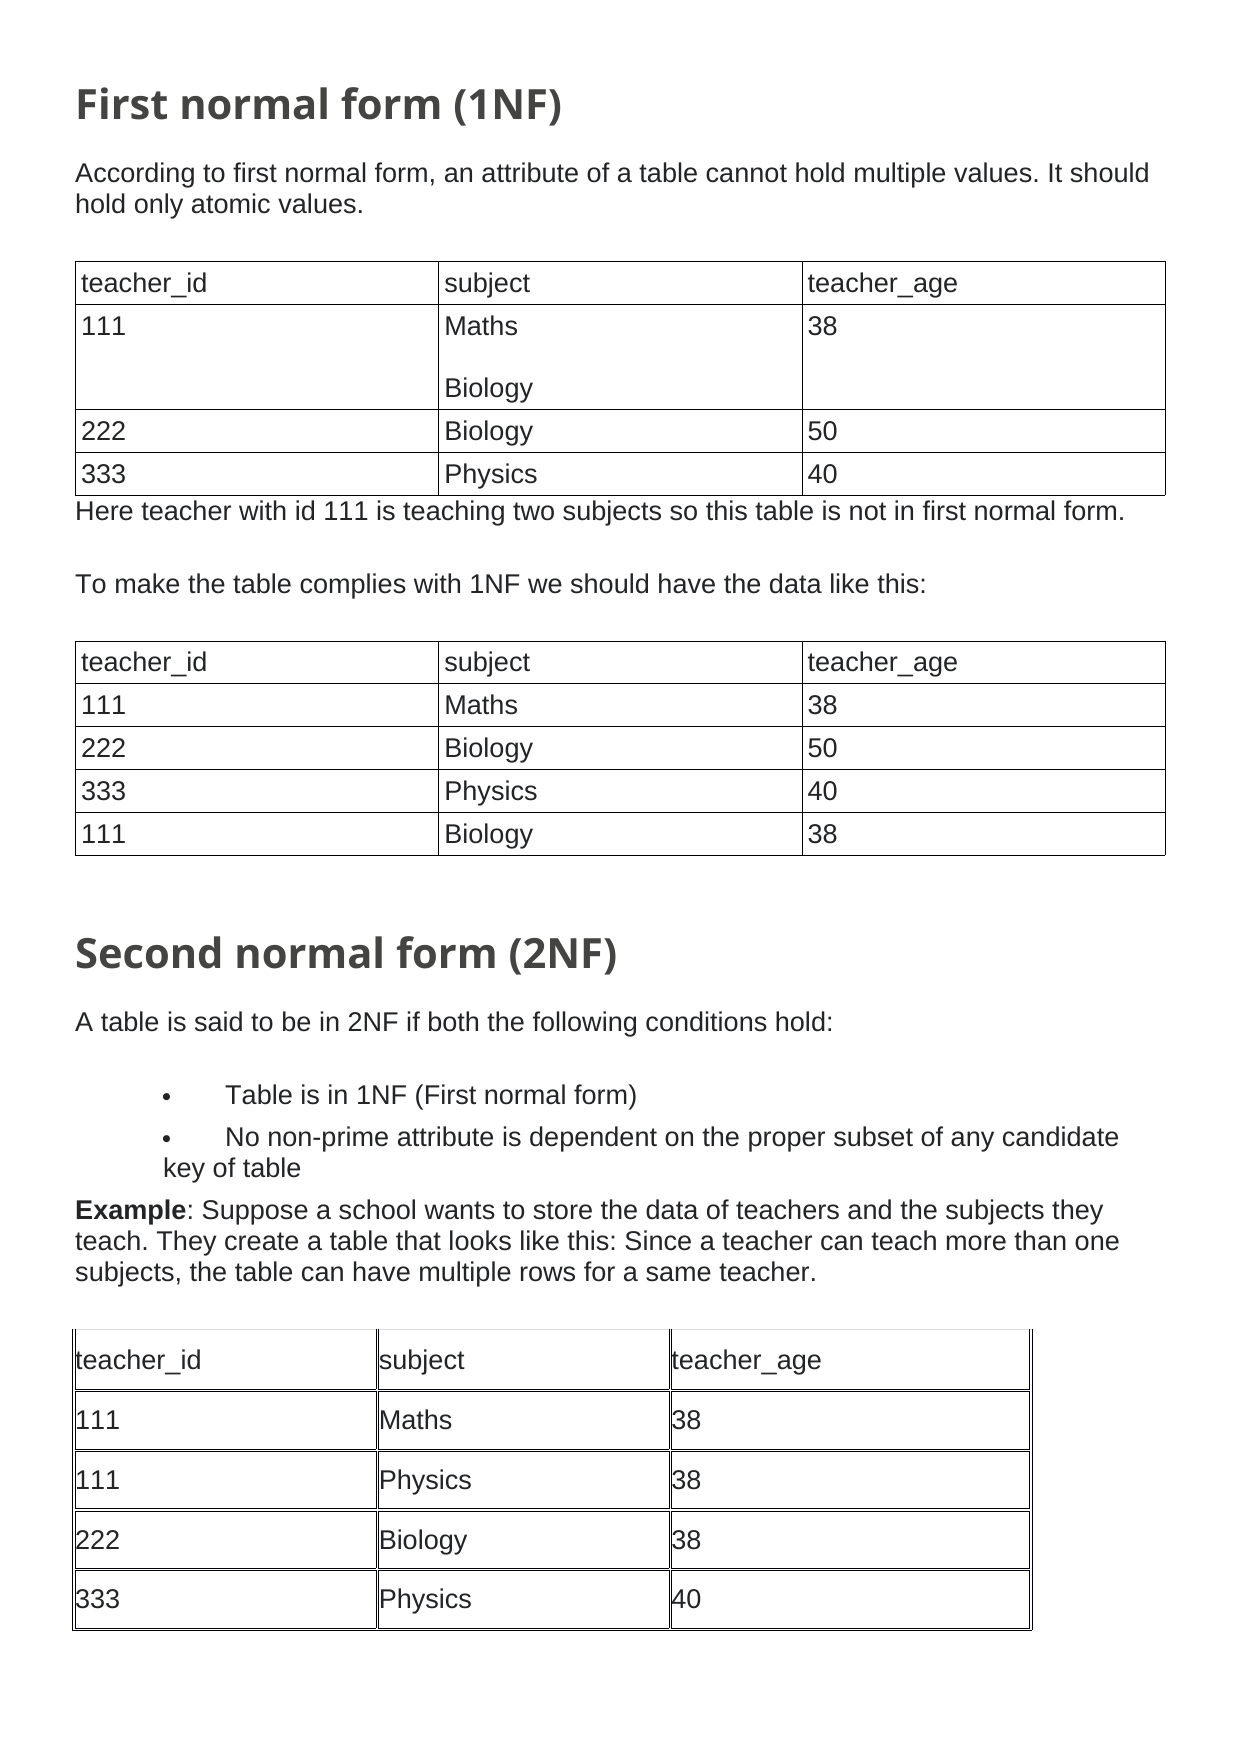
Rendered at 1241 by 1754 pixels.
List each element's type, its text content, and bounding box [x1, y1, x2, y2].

table_cell 38 [672, 1392, 1029, 1448]
table_cell 38 [803, 813, 1165, 854]
table_cell 50 [803, 727, 1165, 769]
table_cell Physics [379, 1452, 669, 1508]
text To make the table complies with 1NF we should have the data like this: [75, 568, 1165, 599]
table_cell Maths [439, 684, 802, 726]
table_cell 40 [803, 770, 1165, 812]
table_cell Physics [439, 453, 802, 495]
table_header teacher_id [76, 1330, 376, 1389]
table_cell 38 [672, 1452, 1029, 1508]
text Example: Suppose a school wants to store the data of teachers and the subjects they teach. They create a table that looks like this: Since a teacher can teach more than one subjects, the table can have multiple rows for a same teacher. [75, 1194, 1165, 1287]
table_cell Biology [439, 727, 802, 769]
table_cell 111 [76, 684, 438, 726]
table_cell 222 [76, 1512, 376, 1568]
table_cell 333 [76, 453, 438, 495]
table_header subject [439, 262, 802, 304]
table_cell 38 [803, 684, 1165, 726]
list No non-prime attribute is dependent on the proper subset of any candidate key of table [163, 1121, 1165, 1183]
table_cell Biology [439, 410, 802, 452]
table_cell Biology [439, 813, 802, 854]
table_cell Physics [379, 1571, 669, 1628]
table_header teacher_age [672, 1330, 1029, 1389]
table_header teacher_age [803, 262, 1165, 304]
table_cell 38 [803, 305, 1165, 409]
table_cell Physics [439, 770, 802, 812]
table_cell Maths [379, 1392, 669, 1448]
table_header teacher_id [76, 262, 438, 304]
table_header teacher_id [76, 642, 438, 683]
table_header subject [439, 642, 802, 683]
table_cell 111 [76, 305, 438, 409]
table_cell 222 [76, 727, 438, 769]
text Here teacher with id 111 is teaching two subjects so this table is not in first normal form. [75, 496, 1165, 526]
table_cell 40 [672, 1571, 1029, 1628]
table_header teacher_age [803, 642, 1165, 683]
table_cell 50 [803, 410, 1165, 452]
text According to first normal form, an attribute of a table cannot hold multiple values. It should hold only atomic values. [75, 157, 1165, 220]
subtitle First normal form (1NF) [75, 75, 1165, 132]
table_cell Maths Biology [439, 305, 802, 409]
table_cell 111 [76, 1392, 376, 1448]
subtitle Second normal form (2NF) [75, 924, 1165, 981]
table_cell 38 [672, 1512, 1029, 1568]
text A table is said to be in 2NF if both the following conditions hold: [75, 1006, 1165, 1038]
table_cell 333 [76, 770, 438, 812]
list Table is in 1NF (First normal form) [163, 1079, 1165, 1110]
table_cell Biology [379, 1512, 669, 1568]
table_cell 111 [76, 813, 438, 854]
table_cell 333 [76, 1571, 376, 1628]
table_header subject [379, 1330, 669, 1389]
table_cell 222 [76, 410, 438, 452]
table_cell 111 [76, 1452, 376, 1508]
table_cell 40 [803, 453, 1165, 495]
